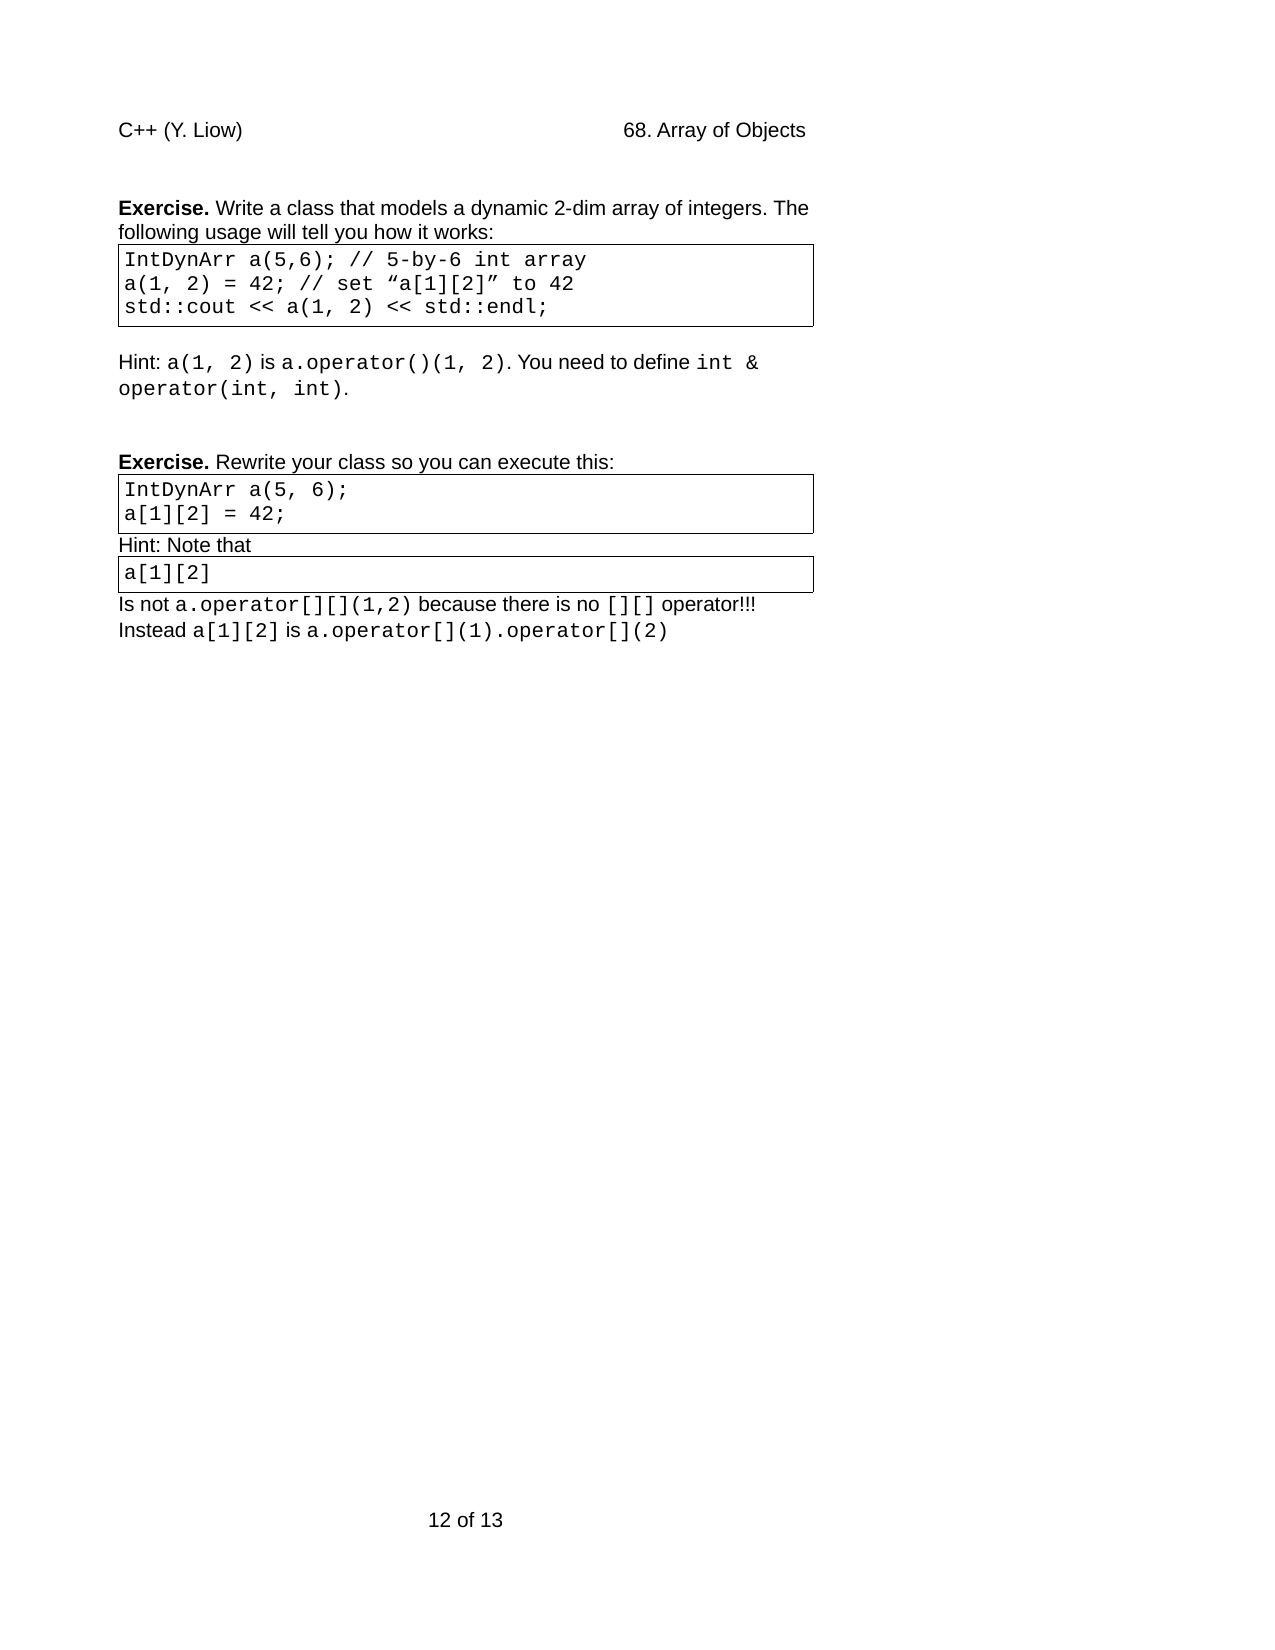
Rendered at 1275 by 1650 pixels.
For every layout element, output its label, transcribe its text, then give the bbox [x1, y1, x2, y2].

text Hint: Note that [118, 534, 813, 556]
text Exercise. Rewrite your class so you can execute this: [118, 449, 813, 473]
table_header IntDynArr a(5, 6); a[1][2] = 42; [119, 475, 813, 532]
text Exercise. Write a class that models a dynamic 2-dim array of integers. The following usage will tell you how it works: [118, 196, 813, 243]
table_header a[1][2] [119, 557, 813, 592]
text Is not a.operator[][](1,2) because there is no [][] operator!!! Instead a[1][2] is a.operator[](1).operator[](2) [118, 593, 813, 643]
table_header IntDynArr a(5,6); // 5-by-6 int array a(1, 2) = 42; // set “a[1][2]” to 42 std::cout << a(1, 2) << std::endl; [119, 245, 813, 326]
text Hint: a(1, 2) is a.operator()(1, 2). You need to define int & operator(int, int). [118, 350, 813, 402]
